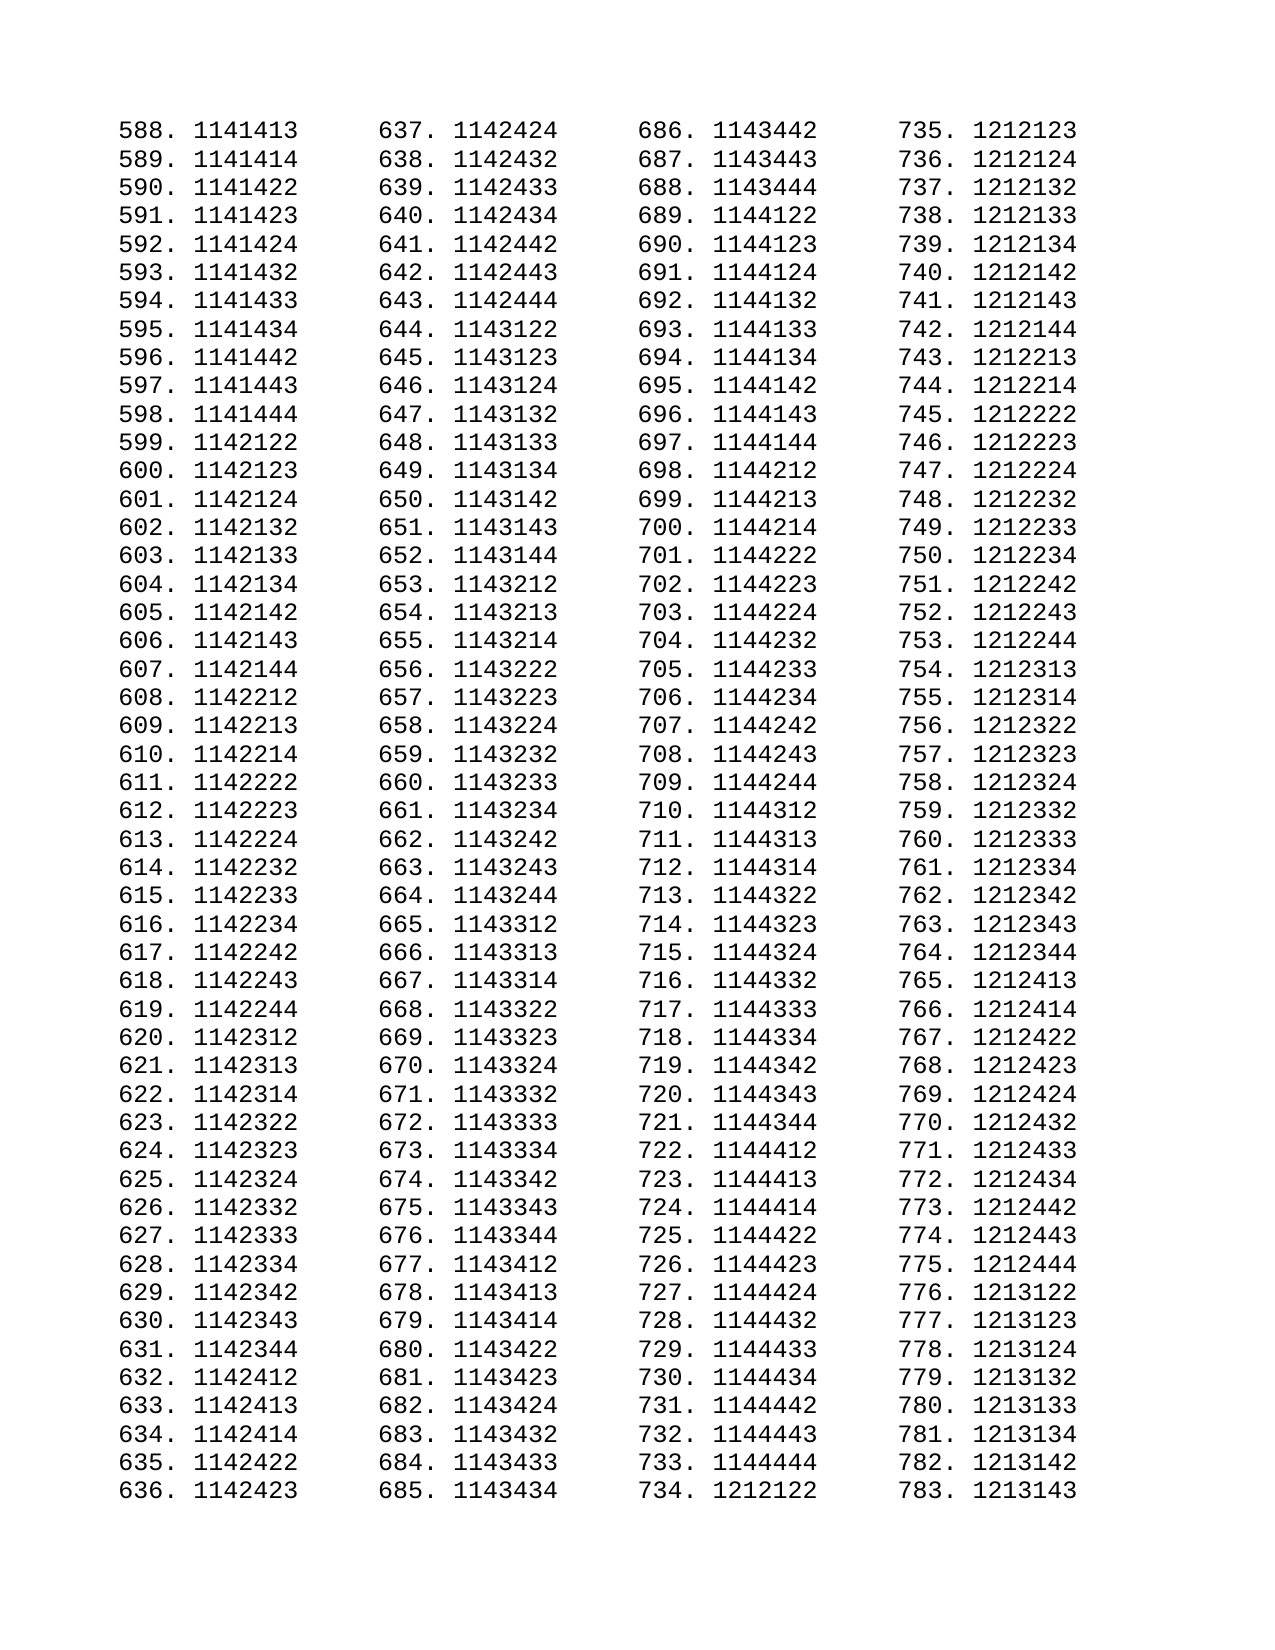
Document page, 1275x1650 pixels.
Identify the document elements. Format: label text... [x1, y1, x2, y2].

text 599. 1142122 [118, 430, 378, 458]
text 713. 1144322 [637, 883, 897, 911]
text 659. 1143232 [378, 741, 637, 770]
text 688. 1143444 [637, 175, 897, 203]
text 696. 1144143 [637, 401, 897, 430]
text 689. 1144122 [637, 203, 897, 231]
text 665. 1143312 [378, 911, 637, 940]
text 748. 1212232 [897, 486, 1157, 515]
text 722. 1144412 [637, 1138, 897, 1166]
text 590. 1141422 [118, 175, 378, 203]
text 746. 1212223 [897, 430, 1157, 458]
text 685. 1143434 [378, 1478, 637, 1506]
text 703. 1144224 [637, 600, 897, 628]
text 720. 1144343 [637, 1081, 897, 1110]
text 614. 1142232 [118, 855, 378, 883]
text 755. 1212314 [897, 685, 1157, 713]
text 730. 1144434 [637, 1365, 897, 1393]
text 617. 1142242 [118, 940, 378, 968]
text 726. 1144423 [637, 1251, 897, 1280]
text 701. 1144222 [637, 543, 897, 571]
text 707. 1144242 [637, 713, 897, 741]
text 690. 1144123 [637, 231, 897, 260]
text 709. 1144244 [637, 770, 897, 798]
text 757. 1212323 [897, 741, 1157, 770]
text 592. 1141424 [118, 231, 378, 260]
text 593. 1141432 [118, 260, 378, 288]
text 650. 1143142 [378, 486, 637, 515]
text 635. 1142422 [118, 1450, 378, 1478]
text 607. 1142144 [118, 656, 378, 685]
text 777. 1213123 [897, 1308, 1157, 1336]
text 760. 1212333 [897, 826, 1157, 855]
text 604. 1142134 [118, 571, 378, 600]
text 656. 1143222 [378, 656, 637, 685]
text 603. 1142133 [118, 543, 378, 571]
text 639. 1142433 [378, 175, 637, 203]
text 668. 1143322 [378, 996, 637, 1025]
text 745. 1212222 [897, 401, 1157, 430]
text 596. 1141442 [118, 345, 378, 373]
text 766. 1212414 [897, 996, 1157, 1025]
text 630. 1142343 [118, 1308, 378, 1336]
text 606. 1142143 [118, 628, 378, 656]
text 776. 1213122 [897, 1280, 1157, 1308]
text 671. 1143332 [378, 1081, 637, 1110]
text 692. 1144132 [637, 288, 897, 316]
text 704. 1144232 [637, 628, 897, 656]
text 770. 1212432 [897, 1110, 1157, 1138]
text 670. 1143324 [378, 1053, 637, 1081]
text 652. 1143144 [378, 543, 637, 571]
text 740. 1212142 [897, 260, 1157, 288]
text 643. 1142444 [378, 288, 637, 316]
text 743. 1212213 [897, 345, 1157, 373]
text 767. 1212422 [897, 1025, 1157, 1053]
text 601. 1142124 [118, 486, 378, 515]
text 657. 1143223 [378, 685, 637, 713]
text 597. 1141443 [118, 373, 378, 401]
text 618. 1142243 [118, 968, 378, 996]
text 675. 1143343 [378, 1195, 637, 1223]
text 641. 1142442 [378, 231, 637, 260]
text 591. 1141423 [118, 203, 378, 231]
text 744. 1212214 [897, 373, 1157, 401]
text 610. 1142214 [118, 741, 378, 770]
text 695. 1144142 [637, 373, 897, 401]
text 769. 1212424 [897, 1081, 1157, 1110]
text 708. 1144243 [637, 741, 897, 770]
text 666. 1143313 [378, 940, 637, 968]
text 702. 1144223 [637, 571, 897, 600]
text 781. 1213134 [897, 1421, 1157, 1450]
text 775. 1212444 [897, 1251, 1157, 1280]
text 716. 1144332 [637, 968, 897, 996]
text 779. 1213132 [897, 1365, 1157, 1393]
text 669. 1143323 [378, 1025, 637, 1053]
text 631. 1142344 [118, 1336, 378, 1365]
text 750. 1212234 [897, 543, 1157, 571]
text 717. 1144333 [637, 996, 897, 1025]
text 647. 1143132 [378, 401, 637, 430]
text 674. 1143342 [378, 1166, 637, 1195]
text 764. 1212344 [897, 940, 1157, 968]
text 732. 1144443 [637, 1421, 897, 1450]
text 619. 1142244 [118, 996, 378, 1025]
text 749. 1212233 [897, 515, 1157, 543]
text 741. 1212143 [897, 288, 1157, 316]
text 729. 1144433 [637, 1336, 897, 1365]
text 654. 1143213 [378, 600, 637, 628]
text 640. 1142434 [378, 203, 637, 231]
text 625. 1142324 [118, 1166, 378, 1195]
text 694. 1144134 [637, 345, 897, 373]
text 721. 1144344 [637, 1110, 897, 1138]
text 759. 1212332 [897, 798, 1157, 826]
text 751. 1212242 [897, 571, 1157, 600]
text 589. 1141414 [118, 146, 378, 175]
text 780. 1213133 [897, 1393, 1157, 1421]
text 634. 1142414 [118, 1421, 378, 1450]
text 705. 1144233 [637, 656, 897, 685]
text 687. 1143443 [637, 146, 897, 175]
text 738. 1212133 [897, 203, 1157, 231]
text 677. 1143412 [378, 1251, 637, 1280]
text 773. 1212442 [897, 1195, 1157, 1223]
text 661. 1143234 [378, 798, 637, 826]
text 710. 1144312 [637, 798, 897, 826]
text 645. 1143123 [378, 345, 637, 373]
text 734. 1212122 [637, 1478, 897, 1506]
text 616. 1142234 [118, 911, 378, 940]
text 723. 1144413 [637, 1166, 897, 1195]
text 683. 1143432 [378, 1421, 637, 1450]
text 691. 1144124 [637, 260, 897, 288]
text 758. 1212324 [897, 770, 1157, 798]
text 663. 1143243 [378, 855, 637, 883]
text 699. 1144213 [637, 486, 897, 515]
text 611. 1142222 [118, 770, 378, 798]
text 678. 1143413 [378, 1280, 637, 1308]
text 754. 1212313 [897, 656, 1157, 685]
text 655. 1143214 [378, 628, 637, 656]
text 613. 1142224 [118, 826, 378, 855]
text 622. 1142314 [118, 1081, 378, 1110]
text 753. 1212244 [897, 628, 1157, 656]
text 628. 1142334 [118, 1251, 378, 1280]
text 646. 1143124 [378, 373, 637, 401]
text 651. 1143143 [378, 515, 637, 543]
text 623. 1142322 [118, 1110, 378, 1138]
text 700. 1144214 [637, 515, 897, 543]
text 735. 1212123 [897, 118, 1157, 146]
text 642. 1142443 [378, 260, 637, 288]
text 774. 1212443 [897, 1223, 1157, 1251]
text 637. 1142424 [378, 118, 637, 146]
text 662. 1143242 [378, 826, 637, 855]
text 686. 1143442 [637, 118, 897, 146]
text 783. 1213143 [897, 1478, 1157, 1506]
text 731. 1144442 [637, 1393, 897, 1421]
text 772. 1212434 [897, 1166, 1157, 1195]
text 658. 1143224 [378, 713, 637, 741]
text 638. 1142432 [378, 146, 637, 175]
text 672. 1143333 [378, 1110, 637, 1138]
text 711. 1144313 [637, 826, 897, 855]
text 636. 1142423 [118, 1478, 378, 1506]
text 752. 1212243 [897, 600, 1157, 628]
text 725. 1144422 [637, 1223, 897, 1251]
text 742. 1212144 [897, 316, 1157, 345]
text 673. 1143334 [378, 1138, 637, 1166]
text 693. 1144133 [637, 316, 897, 345]
text 782. 1213142 [897, 1450, 1157, 1478]
text 680. 1143422 [378, 1336, 637, 1365]
text 706. 1144234 [637, 685, 897, 713]
text 676. 1143344 [378, 1223, 637, 1251]
text 598. 1141444 [118, 401, 378, 430]
text 778. 1213124 [897, 1336, 1157, 1365]
text 679. 1143414 [378, 1308, 637, 1336]
text 612. 1142223 [118, 798, 378, 826]
text 736. 1212124 [897, 146, 1157, 175]
text 633. 1142413 [118, 1393, 378, 1421]
text 620. 1142312 [118, 1025, 378, 1053]
text 715. 1144324 [637, 940, 897, 968]
text 712. 1144314 [637, 855, 897, 883]
text 765. 1212413 [897, 968, 1157, 996]
text 761. 1212334 [897, 855, 1157, 883]
text 698. 1144212 [637, 458, 897, 486]
text 595. 1141434 [118, 316, 378, 345]
text 626. 1142332 [118, 1195, 378, 1223]
text 664. 1143244 [378, 883, 637, 911]
text 756. 1212322 [897, 713, 1157, 741]
text 660. 1143233 [378, 770, 637, 798]
text 667. 1143314 [378, 968, 637, 996]
text 762. 1212342 [897, 883, 1157, 911]
text 747. 1212224 [897, 458, 1157, 486]
text 727. 1144424 [637, 1280, 897, 1308]
text 629. 1142342 [118, 1280, 378, 1308]
text 682. 1143424 [378, 1393, 637, 1421]
text 681. 1143423 [378, 1365, 637, 1393]
text 768. 1212423 [897, 1053, 1157, 1081]
text 594. 1141433 [118, 288, 378, 316]
text 714. 1144323 [637, 911, 897, 940]
text 624. 1142323 [118, 1138, 378, 1166]
text 608. 1142212 [118, 685, 378, 713]
text 649. 1143134 [378, 458, 637, 486]
text 605. 1142142 [118, 600, 378, 628]
text 602. 1142132 [118, 515, 378, 543]
text 621. 1142313 [118, 1053, 378, 1081]
text 728. 1144432 [637, 1308, 897, 1336]
text 609. 1142213 [118, 713, 378, 741]
text 739. 1212134 [897, 231, 1157, 260]
text 648. 1143133 [378, 430, 637, 458]
text 684. 1143433 [378, 1450, 637, 1478]
text 763. 1212343 [897, 911, 1157, 940]
text 733. 1144444 [637, 1450, 897, 1478]
text 615. 1142233 [118, 883, 378, 911]
text 644. 1143122 [378, 316, 637, 345]
text 697. 1144144 [637, 430, 897, 458]
text 632. 1142412 [118, 1365, 378, 1393]
text 719. 1144342 [637, 1053, 897, 1081]
text 724. 1144414 [637, 1195, 897, 1223]
text 600. 1142123 [118, 458, 378, 486]
text 588. 1141413 [118, 118, 378, 146]
text 653. 1143212 [378, 571, 637, 600]
text 627. 1142333 [118, 1223, 378, 1251]
text 737. 1212132 [897, 175, 1157, 203]
text 718. 1144334 [637, 1025, 897, 1053]
text 771. 1212433 [897, 1138, 1157, 1166]
